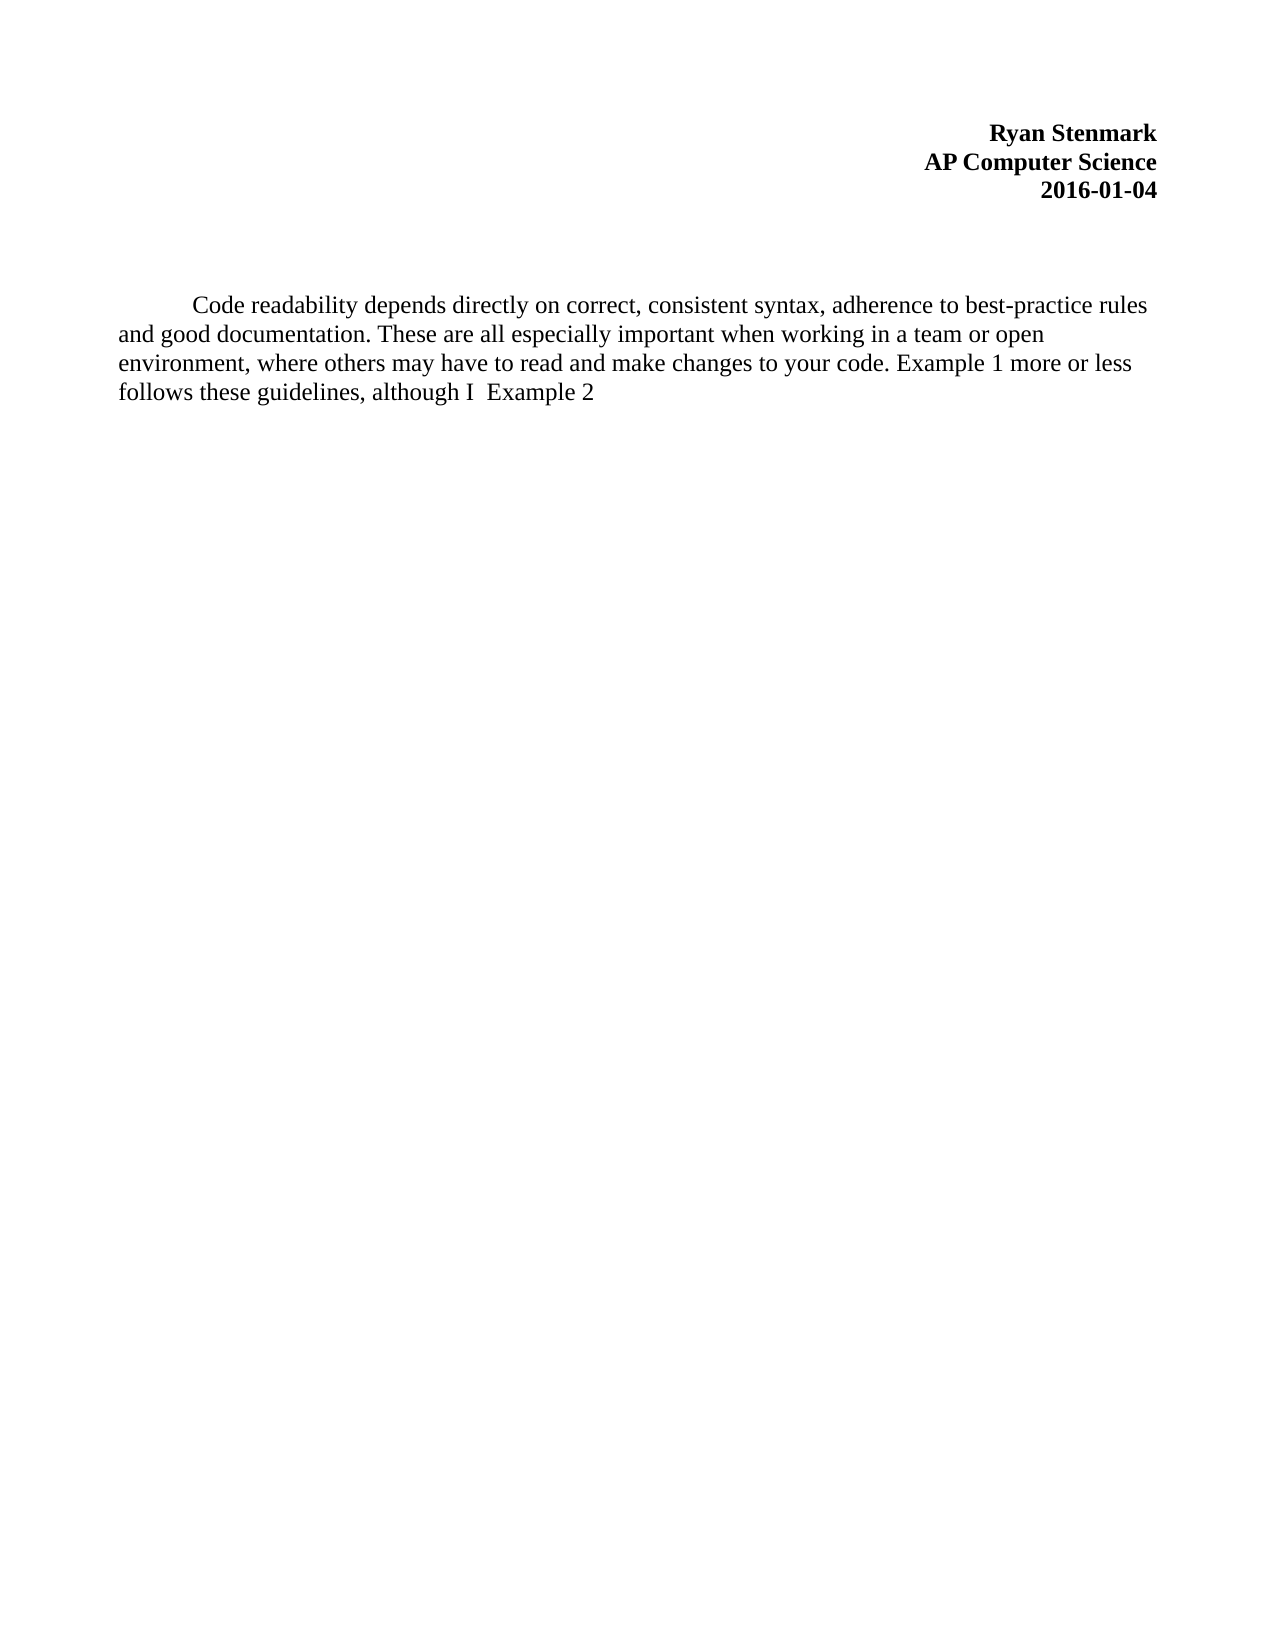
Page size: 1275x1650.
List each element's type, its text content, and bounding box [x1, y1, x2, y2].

text Code readability depends directly on correct, consistent syntax, adherence to best-practice rules and good documentation. These are all especially important when working in a team or open environment, where others may have to read and make changes to your code. Example 1 more or less follows these guidelines, although I Example 2 [118, 291, 1157, 406]
text AP Computer Science [118, 147, 1157, 176]
text 2016-01-04 [118, 176, 1157, 204]
text Ryan Stenmark [118, 118, 1157, 147]
